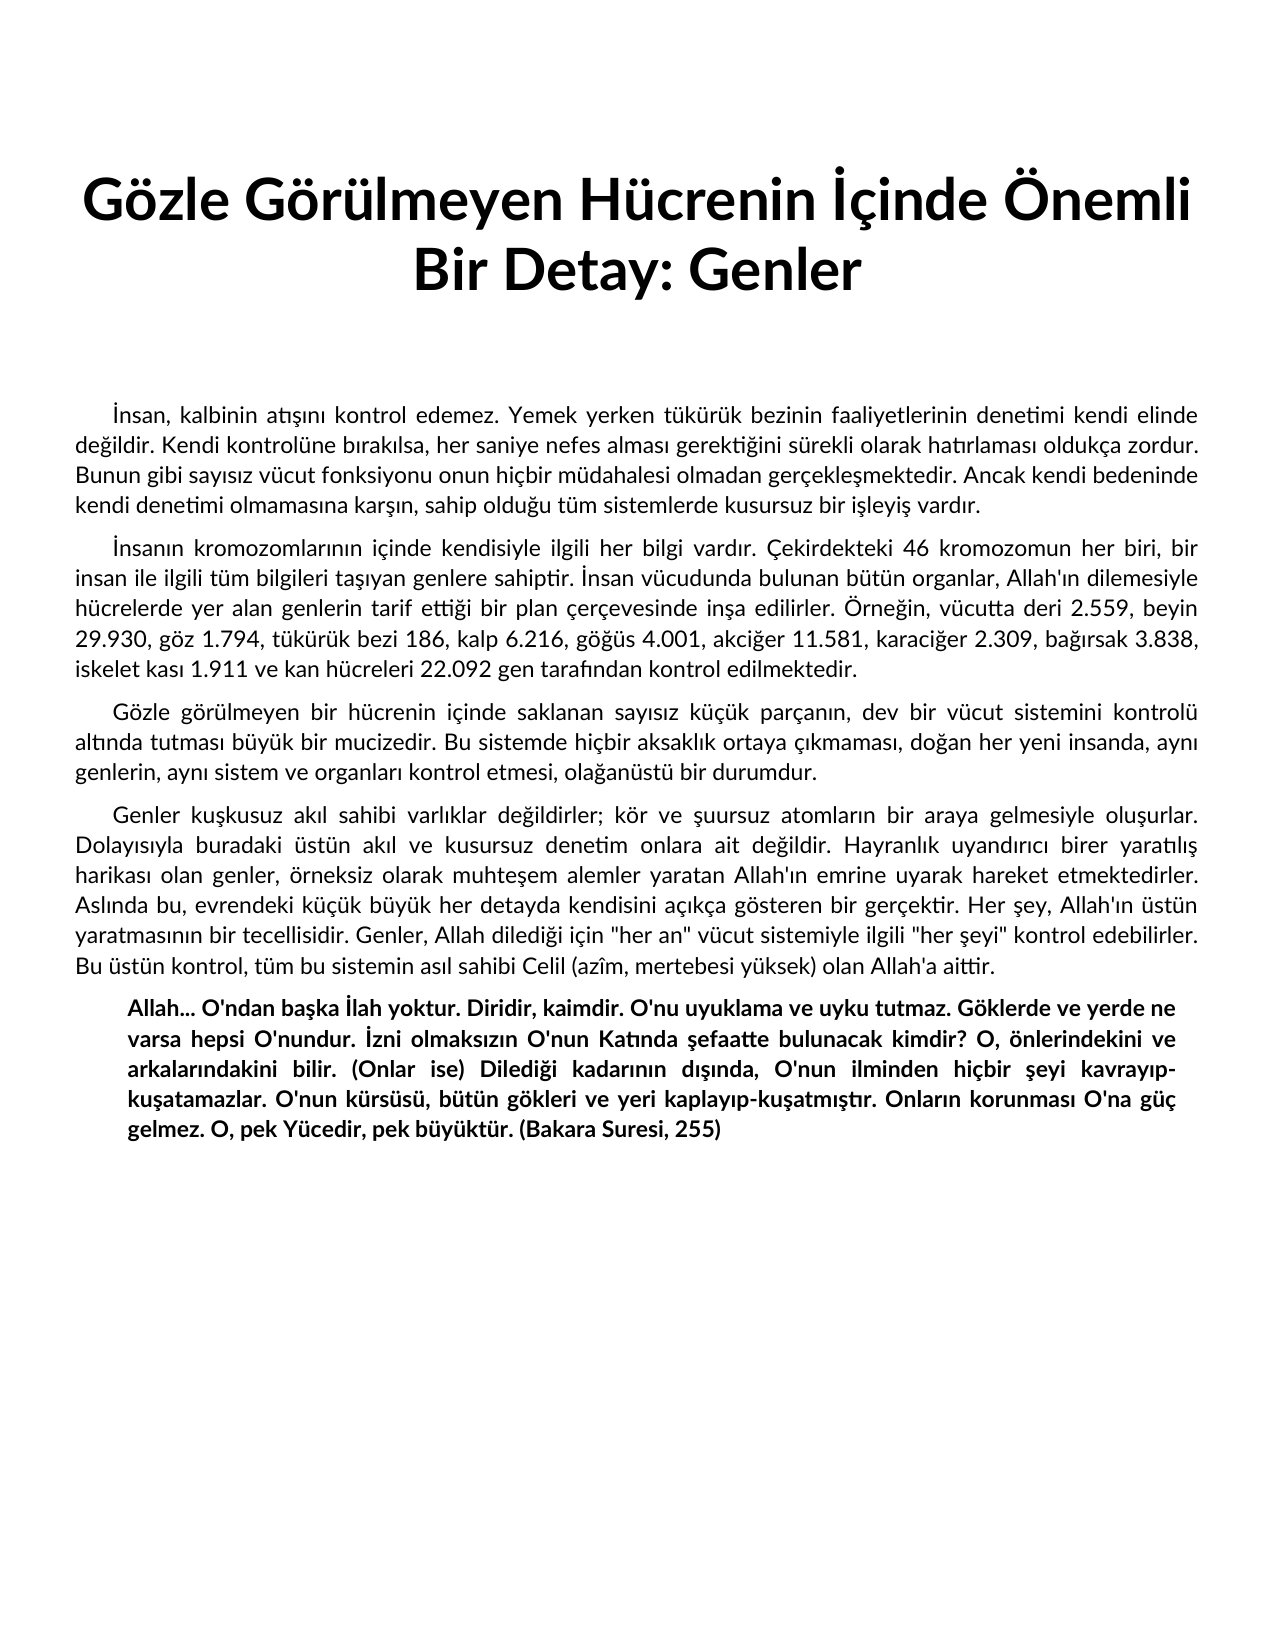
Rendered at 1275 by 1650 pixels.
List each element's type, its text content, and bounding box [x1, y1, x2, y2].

text Genler kuşkusuz akıl sahibi varlıklar değildirler; kör ve şuursuz atomların bir araya gelmesiyle oluşurlar. Dolayısıyla buradaki üstün akıl ve kusursuz denetim onlara ait değildir. Hayranlık uyandırıcı birer yaratılış harikası olan genler, örneksiz olarak muhteşem alemler yaratan Allah'ın emrine uyarak hareket etmektedirler. Aslında bu, evrendeki küçük büyük her detayda kendisini açıkça gösteren bir gerçektir. Her şey, Allah'ın üstün yaratmasının bir tecellisidir. Genler, Allah dilediği için "her an" vücut sistemiyle ilgili "her şeyi" kontrol edebilirler. Bu üstün kontrol, tüm bu sistemin asıl sahibi Celil (azîm, mertebesi yüksek) olan Allah'a aittir. [75, 800, 1200, 979]
text Gözle görülmeyen bir hücrenin içinde saklanan sayısız küçük parçanın, dev bir vücut sistemini kontrolü altında tutması büyük bir mucizedir. Bu sistemde hiçbir aksaklık ortaya çıkmaması, doğan her yeni insanda, aynı genlerin, aynı sistem ve organları kontrol etmesi, olağanüstü bir durumdur. [75, 697, 1200, 785]
text İnsanın kromozomlarının içinde kendisiyle ilgili her bilgi vardır. Çekirdekteki 46 kromozomun her biri, bir insan ile ilgili tüm bilgileri taşıyan genlere sahiptir. İnsan vücudunda bulunan bütün organlar, Allah'ın dilemesiyle hücrelerde yer alan genlerin tarif ettiği bir plan çerçevesinde inşa edilirler. Örneğin, vücutta deri 2.559, beyin 29.930, göz 1.794, tükürük bezi 186, kalp 6.216, göğüs 4.001, akciğer 11.581, karaciğer 2.309, bağırsak 3.838, iskelet kası 1.911 ve kan hücreleri 22.092 gen tarafından kontrol edilmektedir. [75, 534, 1200, 682]
text İnsan, kalbinin atışını kontrol edemez. Yemek yerken tükürük bezinin faaliyetlerinin denetimi kendi elinde değildir. Kendi kontrolüne bırakılsa, her saniye nefes alması gerektiğini sürekli olarak hatırlaması oldukça zordur. Bunun gibi sayısız vücut fonksiyonu onun hiçbir müdahalesi olmadan gerçekleşmektedir. Ancak kendi bedeninde kendi denetimi olmamasına karşın, sahip olduğu tüm sistemlerde kusursuz bir işleyiş vardır. [75, 400, 1200, 518]
subtitle Gözle Görülmeyen Hücrenin İçinde Önemli Bir Detay: Genler [75, 162, 1200, 302]
text Allah... O'ndan başka İlah yoktur. Diridir, kaimdir. O'nu uyuklama ve uyku tutmaz. Göklerde ve yerde ne varsa hepsi O'nundur. İzni olmaksızın O'nun Katında şefaatte bulunacak kimdir? O, önlerindekini ve arkalarındakini bilir. (Onlar ise) Dilediği kadarının dışında, O'nun ilminden hiçbir şeyi kavrayıp-kuşatamazlar. O'nun kürsüsü, bütün gökleri ve yeri kaplayıp-kuşatmıştır. Onların korunması O'na güç gelmez. O, pek Yücedir, pek büyüktür. (Bakara Suresi, 255) [127, 994, 1177, 1142]
